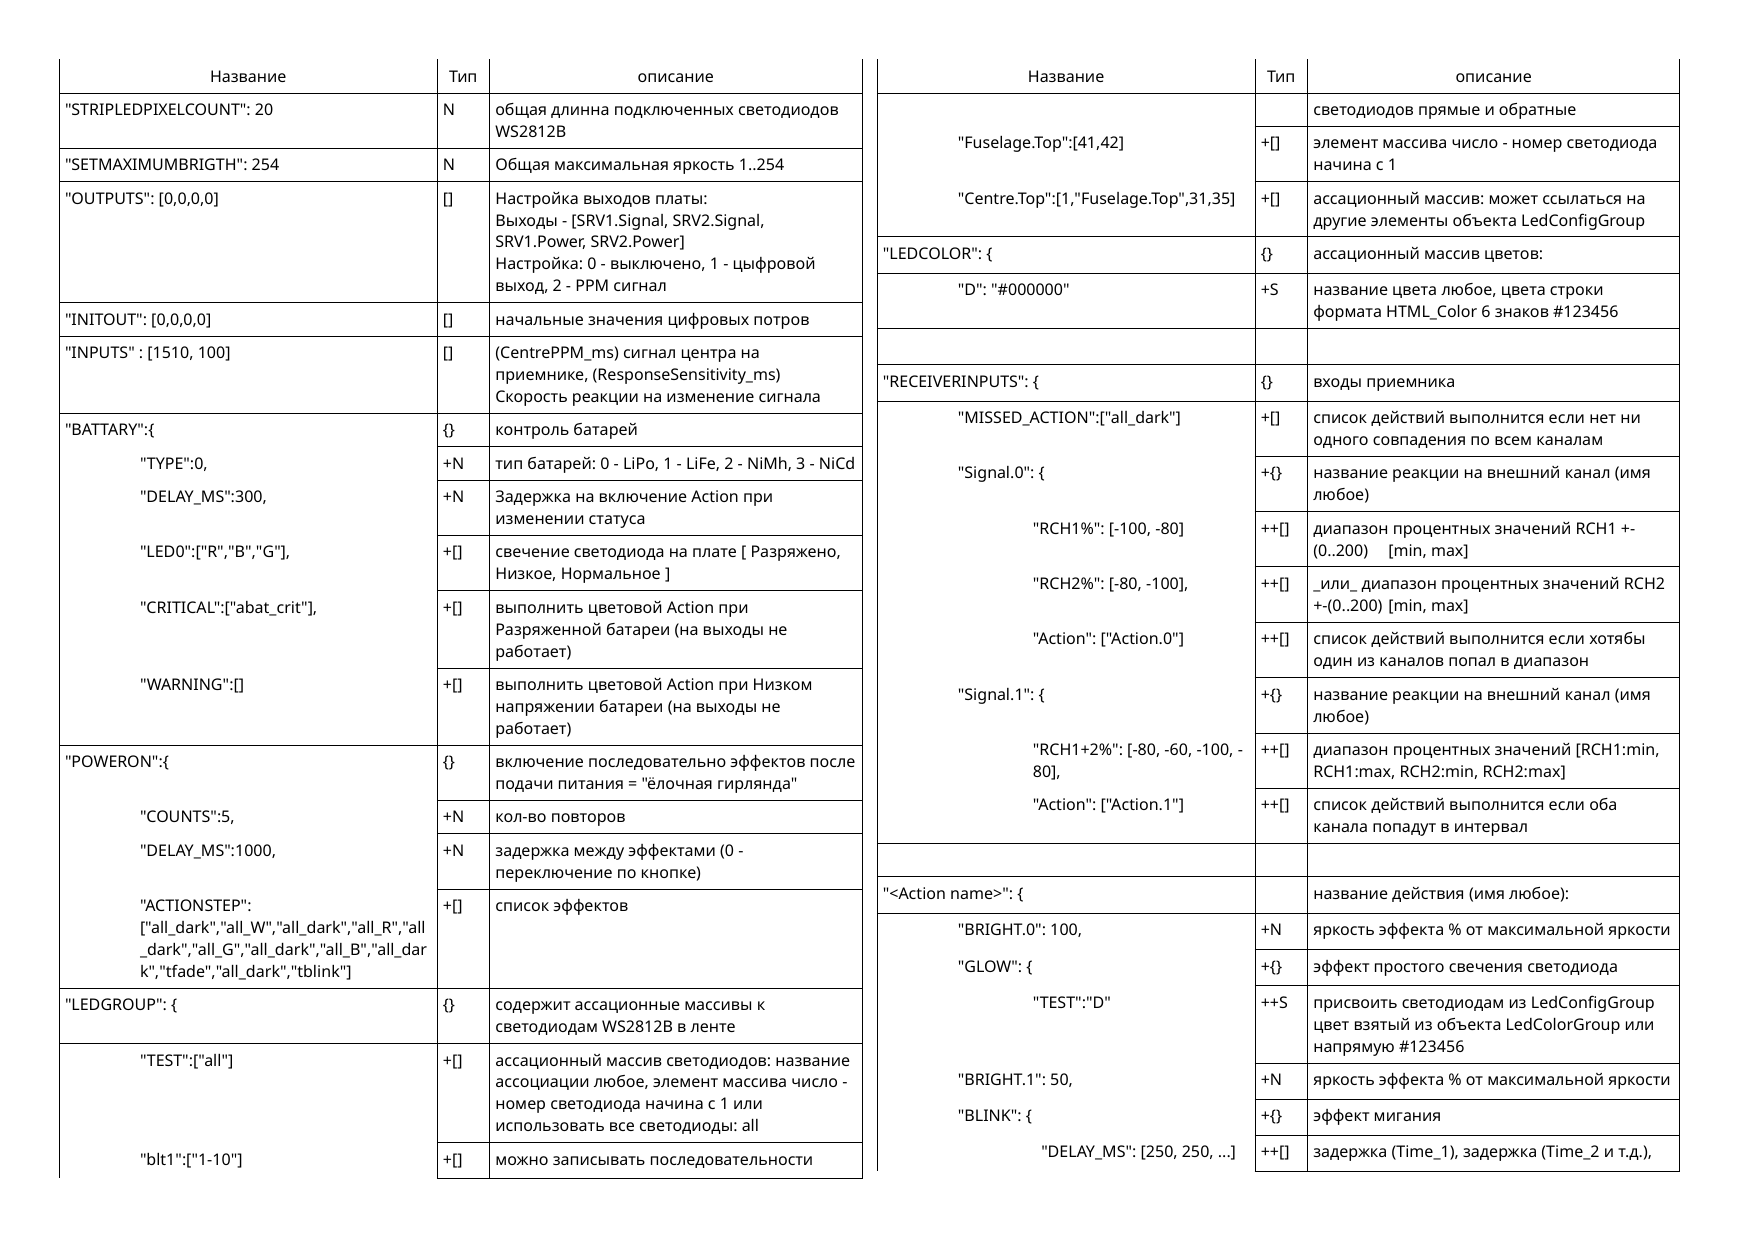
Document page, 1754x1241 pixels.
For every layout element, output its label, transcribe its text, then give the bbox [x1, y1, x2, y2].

table_cell "BLINK": { [878, 1099, 1255, 1135]
table_cell +N [1256, 914, 1307, 949]
table_cell "POWERON":{ [60, 746, 437, 800]
table_cell N [438, 94, 489, 148]
table_cell эффект мигания [1308, 1100, 1679, 1135]
table_cell контроль батарей [490, 414, 862, 446]
table_cell N [438, 149, 489, 181]
table_cell [878, 329, 1255, 364]
table_cell список действий выполнится если нет ни одного совпадения по всем каналам [1308, 402, 1679, 456]
table_cell [878, 844, 1255, 876]
table_cell содержит ассационные массивы к светодиодам WS2812B в ленте [490, 989, 862, 1043]
table_cell название цвета любое, цвета строки формата HTML_Color 6 знаков #123456 [1308, 274, 1679, 328]
table_cell "CRITICAL":["abat_crit"], [60, 590, 437, 667]
table_cell {} [438, 746, 489, 800]
table_cell "Action": ["Action.1"] [878, 788, 1255, 843]
table_cell диапазон процентных значений [RCH1:min, RCH1:max, RCH2:min, RCH2:max] [1308, 734, 1679, 788]
table_cell эффект простого свечения светодиода [1308, 950, 1679, 985]
table_cell "TEST":"D" [878, 985, 1255, 1062]
table_cell [878, 94, 1255, 126]
table_cell можно записывать последовательности [490, 1143, 862, 1178]
table_cell +{} [1256, 1100, 1307, 1135]
table_cell +{} [1256, 678, 1307, 732]
table_cell Настройка выходов платы: Выходы - [SRV1.Signal, SRV2.Signal, SRV1.Power, SRV2.Power] Настройка: 0 - выключено, 1 - цыфровой выход, 2 - PPM сигнал [490, 182, 862, 302]
table_cell "RCH1%": [-100, -80] [878, 511, 1255, 566]
table_cell "LEDGROUP": { [60, 989, 437, 1043]
table_cell ++[] [1256, 512, 1307, 566]
table_cell +{} [1256, 457, 1307, 511]
table_cell Общая максимальная яркость 1..254 [490, 149, 862, 181]
table_header Тип [1256, 59, 1307, 92]
table_header Тип [438, 59, 489, 92]
table_cell +[] [438, 890, 489, 988]
table_cell задержка между эффектами (0 - переключение по кнопке) [490, 834, 862, 889]
table_cell "RCH1+2%": [-80, -60, -100, -80], [878, 733, 1255, 788]
table_cell ++S [1256, 986, 1307, 1062]
table_cell {} [1256, 365, 1307, 401]
table_cell "TEST":["all"] [60, 1044, 437, 1142]
table_cell "COUNTS":5, [60, 800, 437, 833]
table_cell яркость эффекта % от максимальной яркости [1308, 1064, 1679, 1099]
table_cell "D": "#000000" [878, 274, 1255, 328]
table_cell ассационный массив: может ссылаться на другие элементы объекта LedConfigGroup [1308, 182, 1679, 236]
table_cell список эффектов [490, 890, 862, 988]
table_cell +N [438, 801, 489, 833]
table_header Название [878, 59, 1255, 92]
table_cell "DELAY_MS":300, [60, 480, 437, 535]
table_cell выполнить цветовой Action при Низком напряжении батареи (на выходы не работает) [490, 669, 862, 744]
table_cell _или_ диапазон процентных значений RCH2 +-(0..200) [min, max] [1308, 567, 1679, 622]
table_cell ++[] [1256, 1136, 1307, 1171]
table_cell "Signal.1": { [878, 677, 1255, 732]
table_cell ++[] [1256, 623, 1307, 677]
table_cell кол-во повторов [490, 801, 862, 833]
table_cell "BRIGHT.0": 100, [878, 914, 1255, 949]
table_header описание [1308, 59, 1679, 92]
table_cell включение последовательно эффектов после подачи питания = "ёлочная гирлянда" [490, 746, 862, 800]
table_cell ++[] [1256, 734, 1307, 788]
table_cell +N [1256, 1064, 1307, 1099]
table_cell элемент массива число - номер светодиода начина с 1 [1308, 127, 1679, 181]
table_cell [1256, 877, 1307, 913]
table_cell [1256, 329, 1307, 364]
table_cell "blt1":["1-10"] [60, 1142, 437, 1178]
table_cell +{} [1256, 950, 1307, 985]
table_cell +N [438, 447, 489, 479]
table_cell "RECEIVERINPUTS": { [878, 365, 1255, 401]
table_cell "GLOW": { [878, 949, 1255, 985]
table_cell общая длинна подключенных светодиодов WS2812B [490, 94, 862, 148]
table_cell название реакции на внешний канал (имя любое) [1308, 678, 1679, 732]
table_cell "RCH2%": [-80, -100], [878, 566, 1255, 622]
table_cell +[] [1256, 127, 1307, 181]
table_cell задержка (Time_1), задержка (Time_2 и т.д.), [1308, 1136, 1679, 1171]
table_cell свечение светодиода на плате [ Разряжено, Низкое, Нормальное ] [490, 536, 862, 590]
table_cell +[] [438, 1044, 489, 1142]
table_cell [] [438, 303, 489, 336]
table_cell +[] [438, 536, 489, 590]
table_cell список действий выполнится если хотябы один из каналов попал в диапазон [1308, 623, 1679, 677]
table_cell присвоить светодиодам из LedConfigGroup цвет взятый из объекта LedColorGroup или напрямую #123456 [1308, 986, 1679, 1062]
table_cell [1308, 329, 1679, 364]
table_cell "Signal.0": { [878, 456, 1255, 511]
table_cell +[] [438, 1143, 489, 1178]
table_cell начальные значения цифровых потров [490, 303, 862, 336]
table_cell ++[] [1256, 789, 1307, 843]
table_cell "ACTIONSTEP":["all_dark","all_W","all_dark","all_R","all_dark","all_G","all_dark","all_B","all_dark","tfade","all_dark","tblink"] [60, 889, 437, 988]
table_header Название [60, 59, 437, 92]
table_cell список действий выполнится если оба канала попадут в интервал [1308, 789, 1679, 843]
table_cell "INITOUT": [0,0,0,0] [60, 303, 437, 336]
table_cell +[] [438, 591, 489, 667]
table_cell "DELAY_MS":1000, [60, 833, 437, 889]
table_cell Задержка на включение Action при изменении статуса [490, 481, 862, 535]
table_cell [1308, 844, 1679, 876]
table_cell +[] [438, 669, 489, 744]
table_cell "Centre.Top":[1,"Fuselage.Top",31,35] [878, 181, 1255, 236]
table_cell [] [438, 182, 489, 302]
table_cell название реакции на внешний канал (имя любое) [1308, 457, 1679, 511]
table_cell +[] [1256, 402, 1307, 456]
table_cell входы приемника [1308, 365, 1679, 401]
table_cell [1256, 94, 1307, 126]
table_cell светодиодов прямые и обратные [1308, 94, 1679, 126]
table_cell (CentrePPM_ms) сигнал центра на приемнике, (ResponseSensitivity_ms) Скорость реакции на изменение сигнала [490, 337, 862, 413]
table_cell "BRIGHT.1": 50, [878, 1063, 1255, 1099]
table_cell "LEDCOLOR": { [878, 237, 1255, 273]
table_cell ассационный массив светодиодов: название ассоциации любое, элемент массива число - номер светодиода начина с 1 или использовать все светодиоды: all [490, 1044, 862, 1142]
table_cell {} [438, 414, 489, 446]
table_header описание [490, 59, 862, 92]
table_cell [] [438, 337, 489, 413]
table_cell тип батарей: 0 - LiPo, 1 - LiFe, 2 - NiMh, 3 - NiCd [490, 447, 862, 479]
table_cell +N [438, 481, 489, 535]
table_cell "WARNING":[] [60, 668, 437, 744]
table_cell "LED0":["R","B","G"], [60, 535, 437, 590]
table_cell выполнить цветовой Action при Разряженной батареи (на выходы не работает) [490, 591, 862, 667]
table_cell "INPUTS" : [1510, 100] [60, 337, 437, 413]
table_cell {} [438, 989, 489, 1043]
table_cell "Action": ["Action.0"] [878, 622, 1255, 677]
table_cell ++[] [1256, 567, 1307, 622]
table_cell "SETMAXIMUMBRIGTH": 254 [60, 149, 437, 181]
table_cell "DELAY_MS": [250, 250, ...] [878, 1135, 1255, 1171]
table_cell "OUTPUTS": [0,0,0,0] [60, 182, 437, 302]
table_cell [1256, 844, 1307, 876]
table_cell ассационный массив цветов: [1308, 237, 1679, 273]
table_cell название действия (имя любое): [1308, 877, 1679, 913]
table_cell +N [438, 834, 489, 889]
table_cell диапазон процентных значений RCH1 +-(0..200) [min, max] [1308, 512, 1679, 566]
table_cell "STRIPLEDPIXELCOUNT": 20 [60, 94, 437, 148]
table_cell {} [1256, 237, 1307, 273]
table_cell +S [1256, 274, 1307, 328]
table_cell яркость эффекта % от максимальной яркости [1308, 914, 1679, 949]
table_cell "TYPE":0, [60, 446, 437, 479]
table_cell "<Action name>": { [878, 877, 1255, 913]
table_cell +[] [1256, 182, 1307, 236]
table_cell "BATTARY":{ [60, 414, 437, 446]
table_cell "Fuselage.Top":[41,42] [878, 126, 1255, 181]
table_cell "MISSED_ACTION":["all_dark"] [878, 402, 1255, 456]
